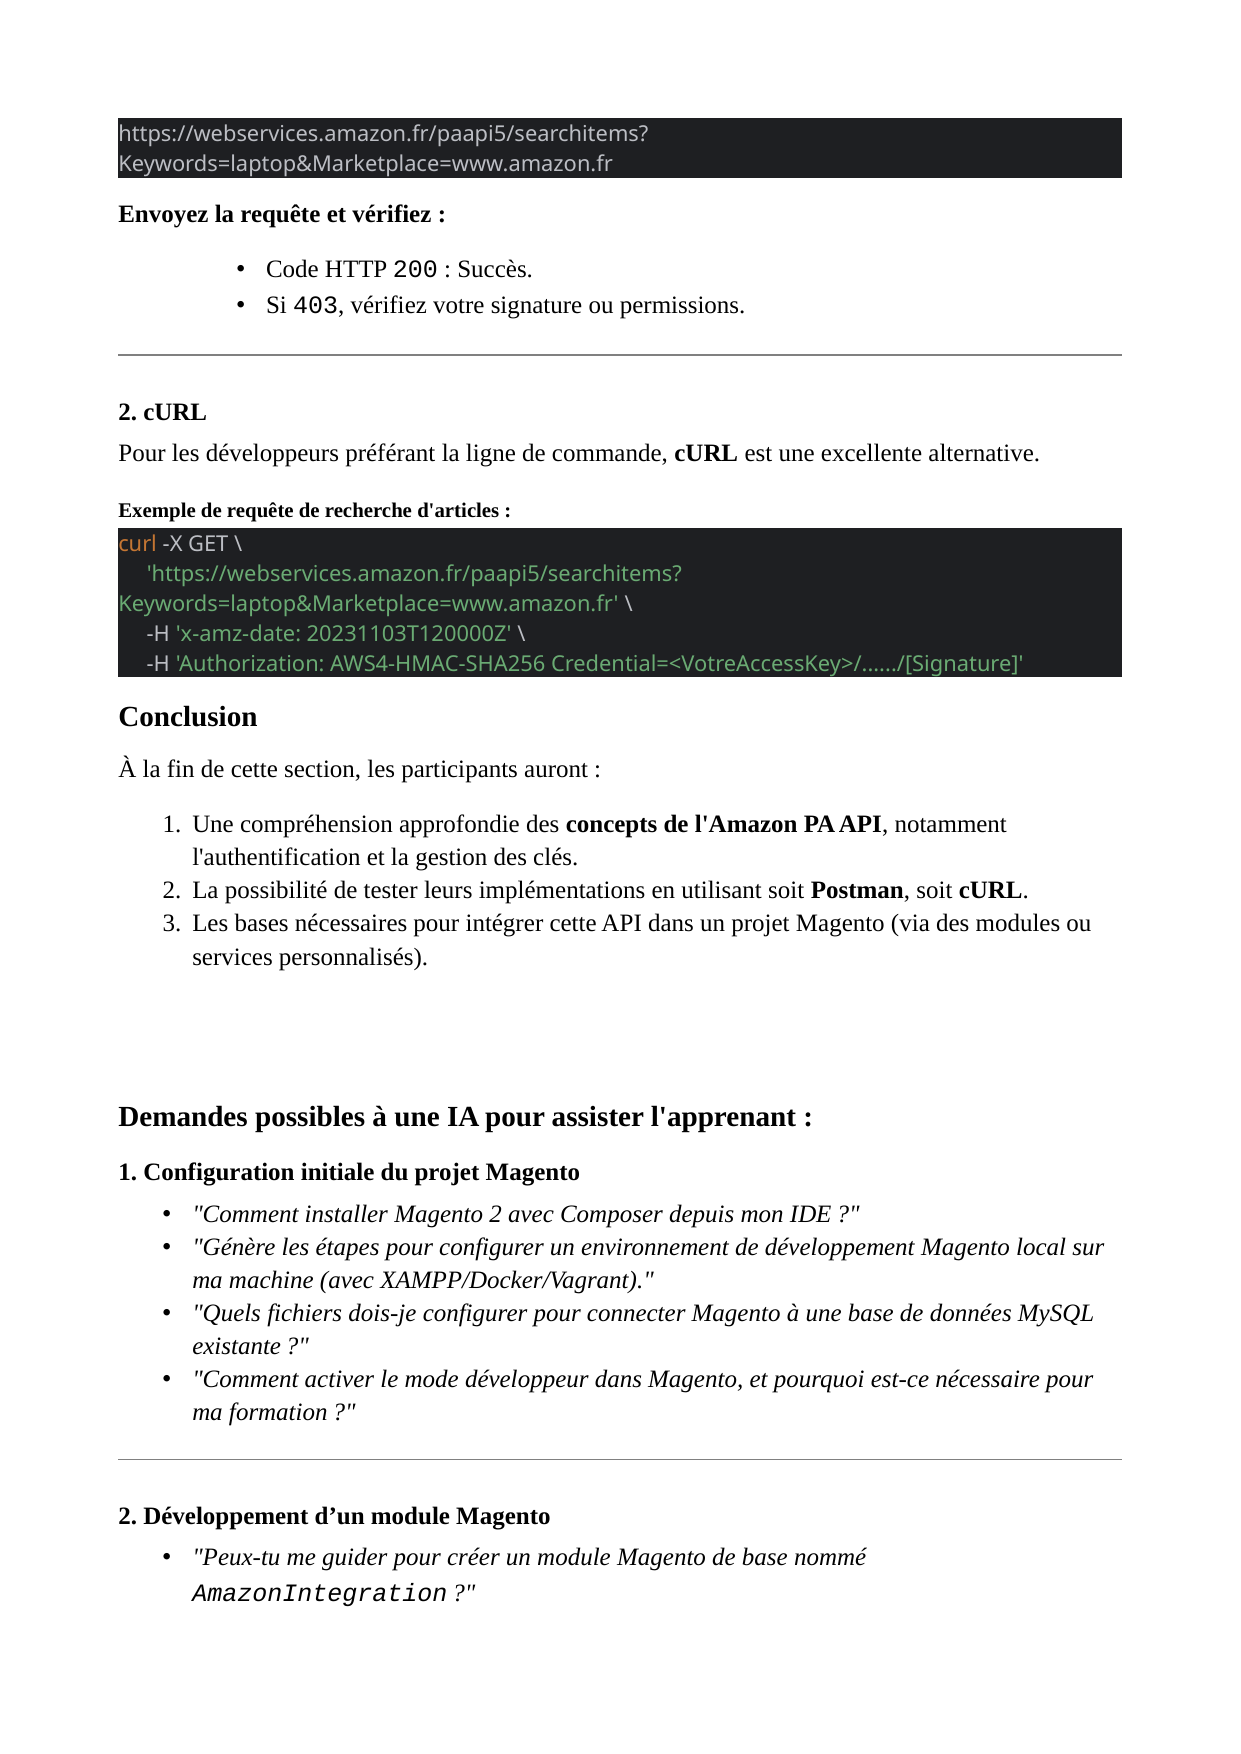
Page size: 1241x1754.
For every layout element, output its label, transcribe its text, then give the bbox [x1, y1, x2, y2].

subtitle Conclusion [118, 699, 1122, 733]
subtitle Demandes possibles à une IA pour assister l'apprenant : [118, 1099, 1122, 1132]
list Si 403, vérifiez votre signature ou permissions. [236, 290, 1122, 321]
list La possibilité de tester leurs implémentations en utilisant soit Postman, soit cURL. [162, 876, 1122, 904]
list "Comment installer Magento 2 avec Composer depuis mon IDE ?" [162, 1199, 1122, 1227]
text curl -X GET \ 'https://webservices.amazon.fr/paapi5/searchitems?Keywords=laptop&Marketplace=www.amazon.fr' \ -H 'x-amz-date: 20231103T120000Z' \ -H 'Authorization: AWS4-HMAC-SHA256 Credential=<VotreAccessKey>/....../[Signature]' [118, 528, 1122, 677]
list "Quels fichiers dois-je configurer pour connecter Magento à une base de données MySQL existante ?" [162, 1298, 1122, 1359]
list Code HTTP 200 : Succès. [236, 254, 1122, 285]
text À la fin de cette section, les participants auront : [118, 754, 1122, 783]
list "Peux-tu me guider pour créer un module Magento de base nommé AmazonIntegration ?" [162, 1542, 1122, 1608]
text Pour les développeurs préférant la ligne de commande, cURL est une excellente alternative. [118, 438, 1122, 467]
list Une compréhension approfondie des concepts de l'Amazon PA API, notamment l'authentification et la gestion des clés. [162, 809, 1122, 871]
subtitle 2. Développement d’un module Magento [118, 1501, 1122, 1530]
list Les bases nécessaires pour intégrer cette API dans un projet Magento (via des modules ou services personnalisés). [162, 908, 1122, 970]
subtitle 2. cURL [118, 397, 1122, 425]
subtitle Exemple de requête de recherche d'articles : [118, 498, 1122, 522]
text https://webservices.amazon.fr/paapi5/searchitems?Keywords=laptop&Marketplace=www.amazon.fr [118, 118, 1122, 178]
subtitle 1. Configuration initiale du projet Magento [118, 1157, 1122, 1186]
list "Génère les étapes pour configurer un environnement de développement Magento local sur ma machine (avec XAMPP/Docker/Vagrant)." [162, 1232, 1122, 1293]
text Envoyez la requête et vérifiez : [118, 199, 1122, 228]
list "Comment activer le mode développeur dans Magento, et pourquoi est-ce nécessaire pour ma formation ?" [162, 1364, 1122, 1426]
